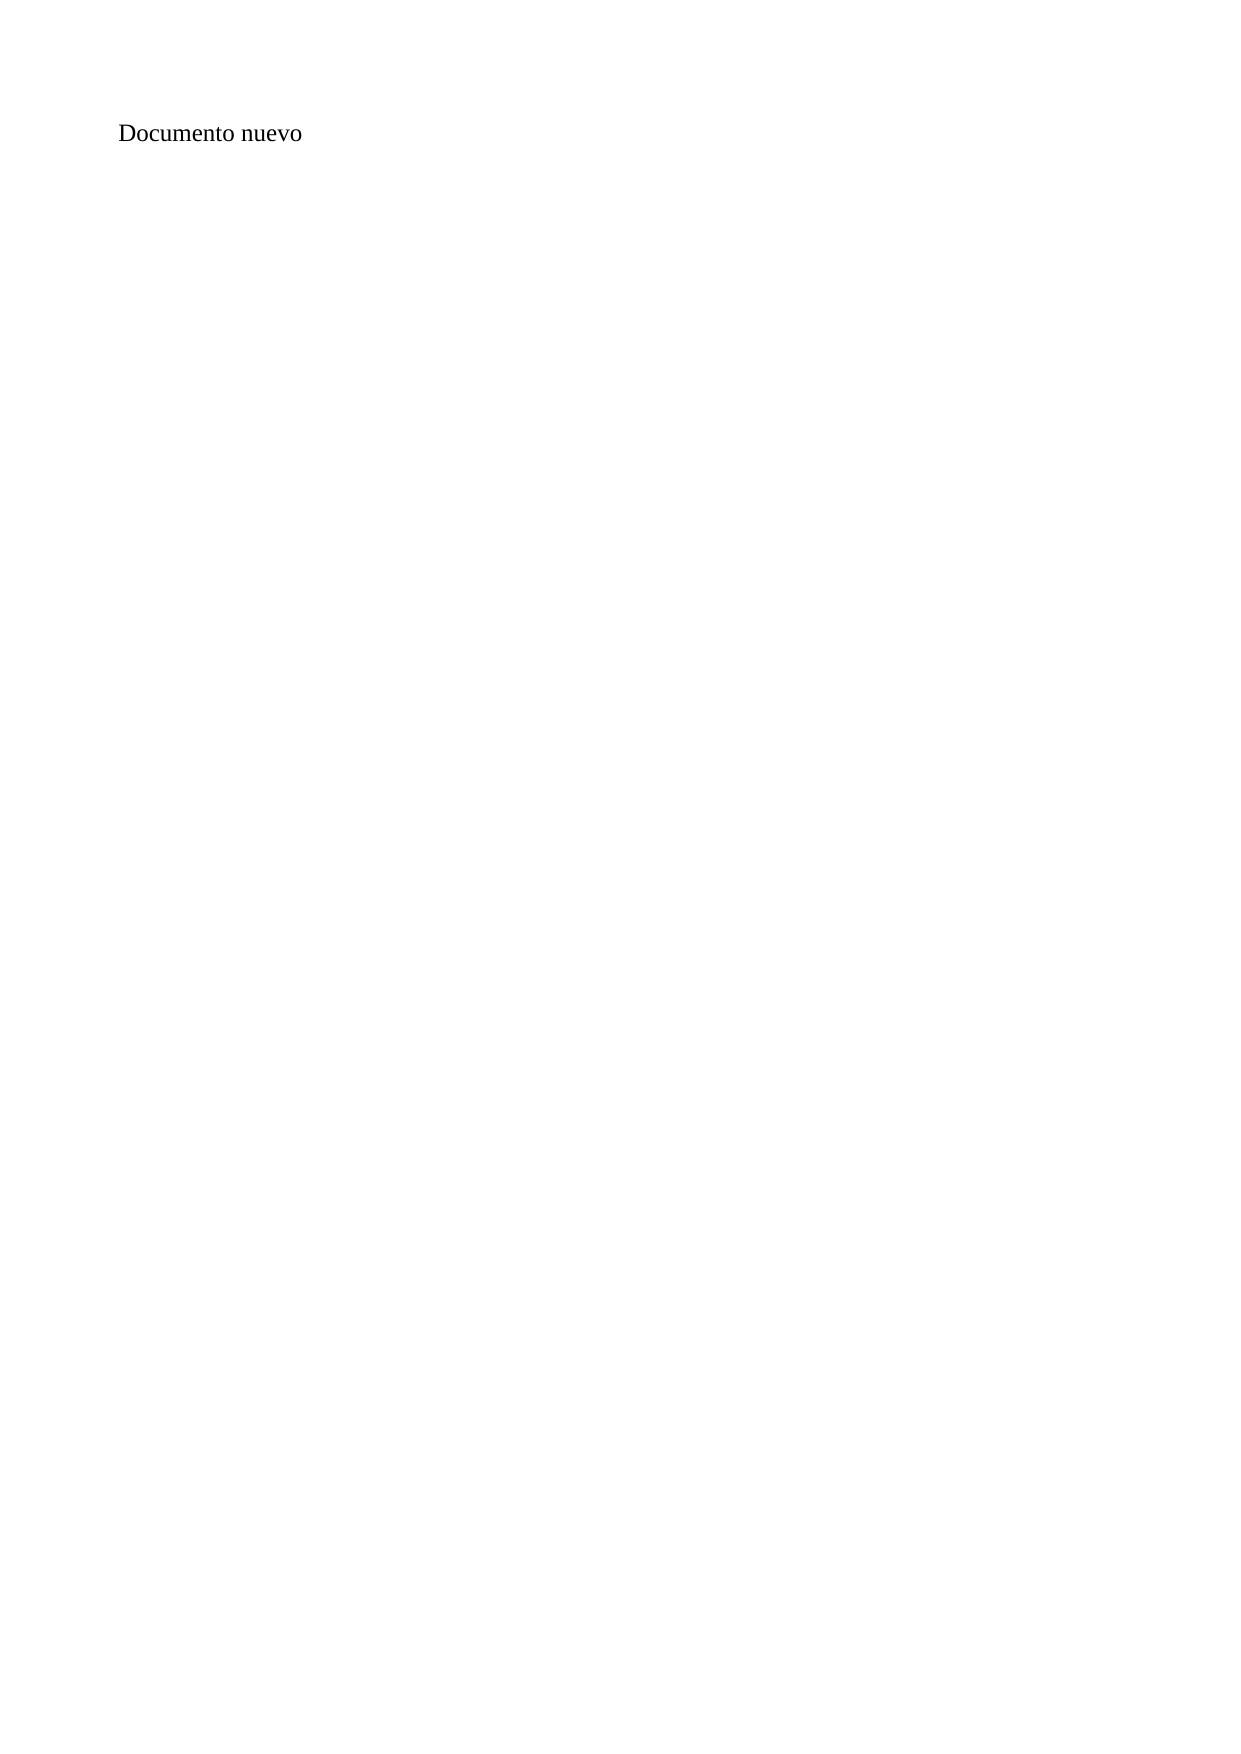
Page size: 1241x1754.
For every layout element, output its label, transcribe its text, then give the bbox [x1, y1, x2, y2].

text Documento nuevo [118, 118, 1122, 147]
